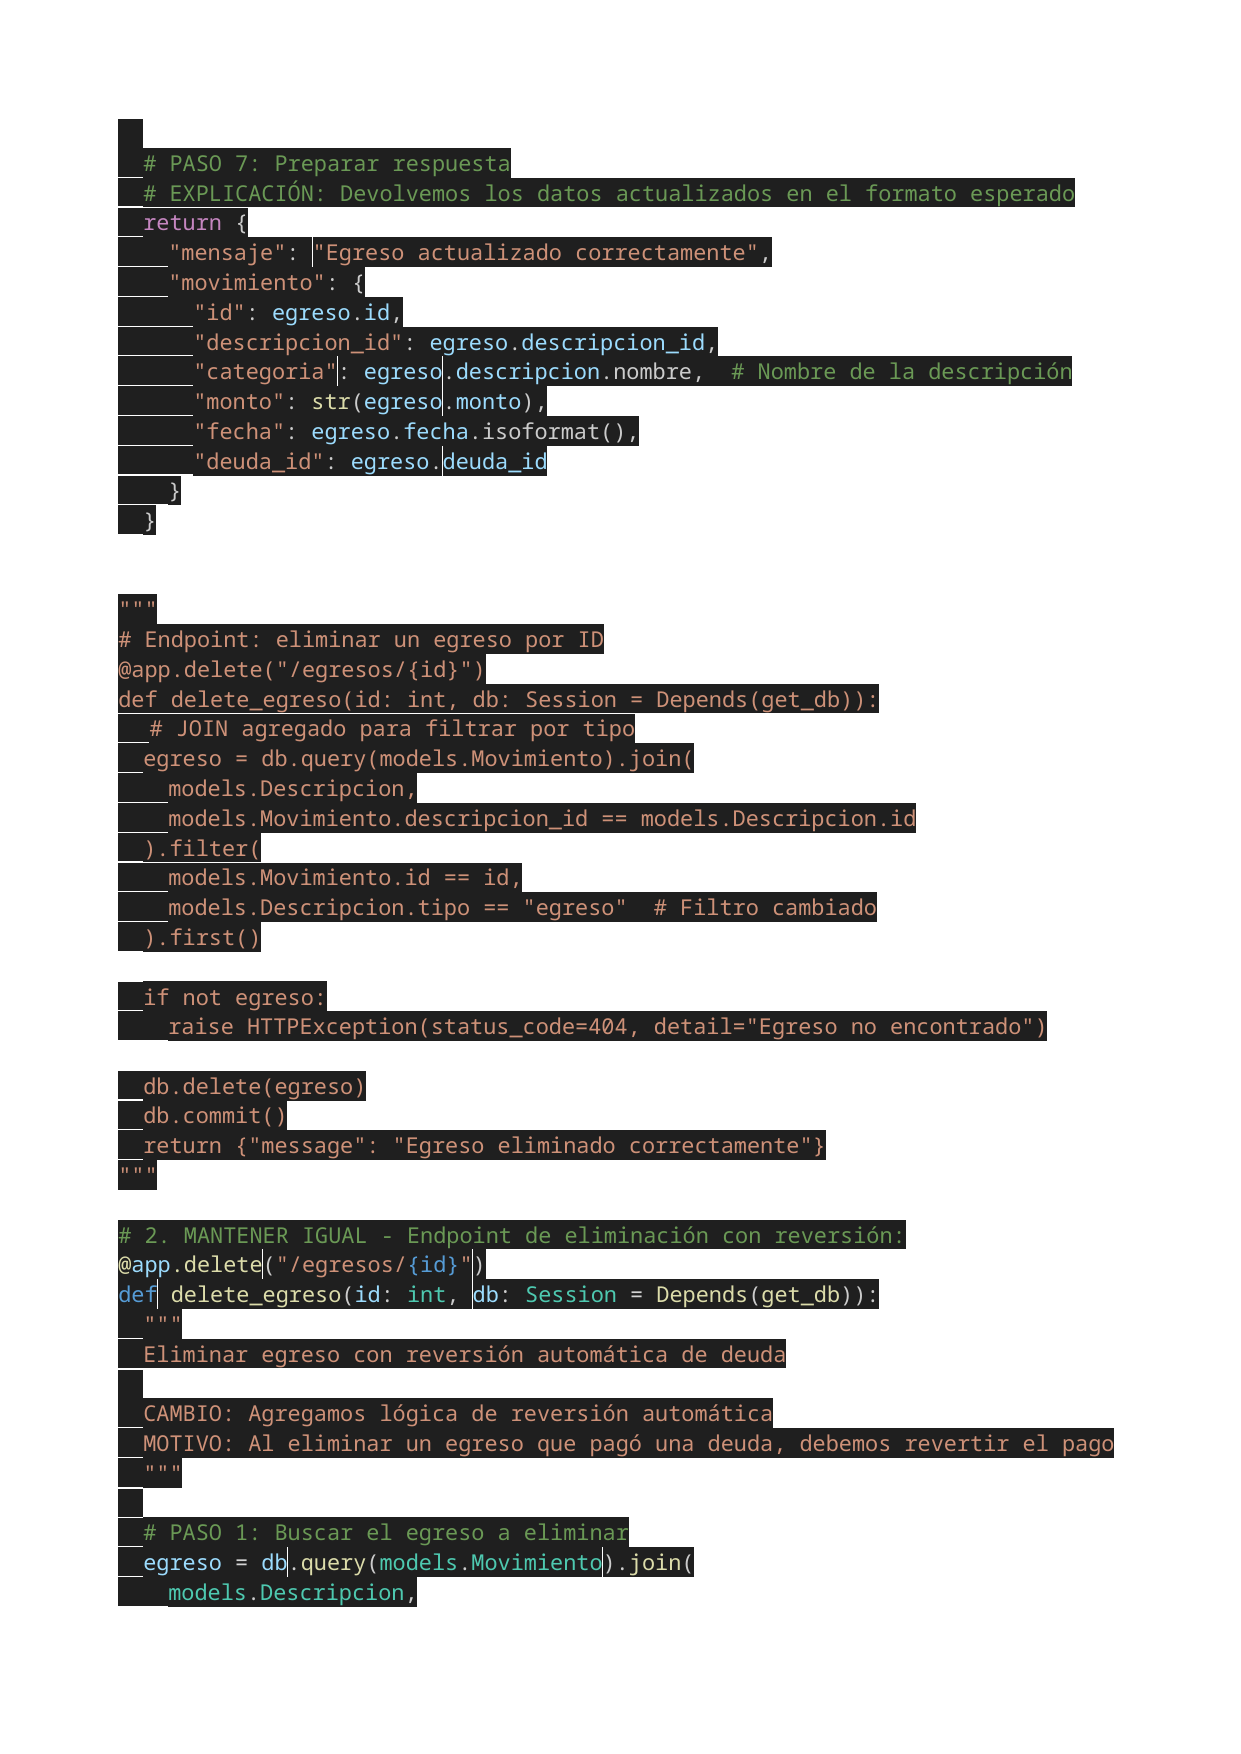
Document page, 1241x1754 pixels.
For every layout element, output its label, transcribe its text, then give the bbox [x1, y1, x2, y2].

text Eliminar egreso con reversión automática de deuda [118, 1339, 1122, 1368]
text "deuda_id": egreso.deuda_id [118, 446, 1122, 476]
text return {"message": "Egreso eliminado correctamente"} [118, 1130, 1122, 1160]
text def delete_egreso(id: int, db: Session = Depends(get_db)): [118, 1279, 1122, 1309]
text raise HTTPException(status_code=404, detail="Egreso no encontrado") [118, 1011, 1122, 1041]
text "mensaje": "Egreso actualizado correctamente", [118, 237, 1122, 267]
text # PASO 7: Preparar respuesta [118, 148, 1122, 178]
text "movimiento": { [118, 267, 1122, 297]
text models.Descripcion.tipo == "egreso" # Filtro cambiado [118, 892, 1122, 922]
text egreso = db.query(models.Movimiento).join( [118, 1547, 1122, 1577]
text egreso = db.query(models.Movimiento).join( [118, 743, 1122, 773]
text models.Movimiento.descripcion_id == models.Descripcion.id [118, 803, 1122, 833]
text "descripcion_id": egreso.descripcion_id, [118, 327, 1122, 356]
text return { [118, 207, 1122, 237]
text "fecha": egreso.fecha.isoformat(), [118, 416, 1122, 446]
text def delete_egreso(id: int, db: Session = Depends(get_db)): [118, 684, 1122, 713]
text "id": egreso.id, [118, 297, 1122, 327]
text "monto": str(egreso.monto), [118, 386, 1122, 416]
text """ [118, 1309, 1122, 1339]
text models.Descripcion, [118, 1577, 1122, 1607]
text # 2. MANTENER IGUAL - Endpoint de eliminación con reversión: [118, 1219, 1122, 1249]
text if not egreso: [118, 981, 1122, 1011]
text """ [118, 1160, 1122, 1190]
text CAMBIO: Agregamos lógica de reversión automática [118, 1398, 1122, 1428]
text # Endpoint: eliminar un egreso por ID [118, 624, 1122, 654]
text """ [118, 1458, 1122, 1488]
text MOTIVO: Al eliminar un egreso que pagó una deuda, debemos revertir el pago [118, 1428, 1122, 1458]
text @app.delete("/egresos/{id}") [118, 654, 1122, 684]
text "categoria": egreso.descripcion.nombre, # Nombre de la descripción [118, 356, 1122, 386]
text # JOIN agregado para filtrar por tipo [118, 713, 1122, 743]
text } [118, 476, 1122, 505]
text @app.delete("/egresos/{id}") [118, 1249, 1122, 1279]
text models.Movimiento.id == id, [118, 862, 1122, 892]
text ).filter( [118, 833, 1122, 862]
text } [118, 505, 1122, 535]
text db.delete(egreso) [118, 1071, 1122, 1101]
text db.commit() [118, 1101, 1122, 1130]
text # PASO 1: Buscar el egreso a eliminar [118, 1517, 1122, 1547]
text """ [118, 594, 1122, 624]
text # EXPLICACIÓN: Devolvemos los datos actualizados en el formato esperado [118, 178, 1122, 207]
text ).first() [118, 922, 1122, 952]
text models.Descripcion, [118, 773, 1122, 803]
